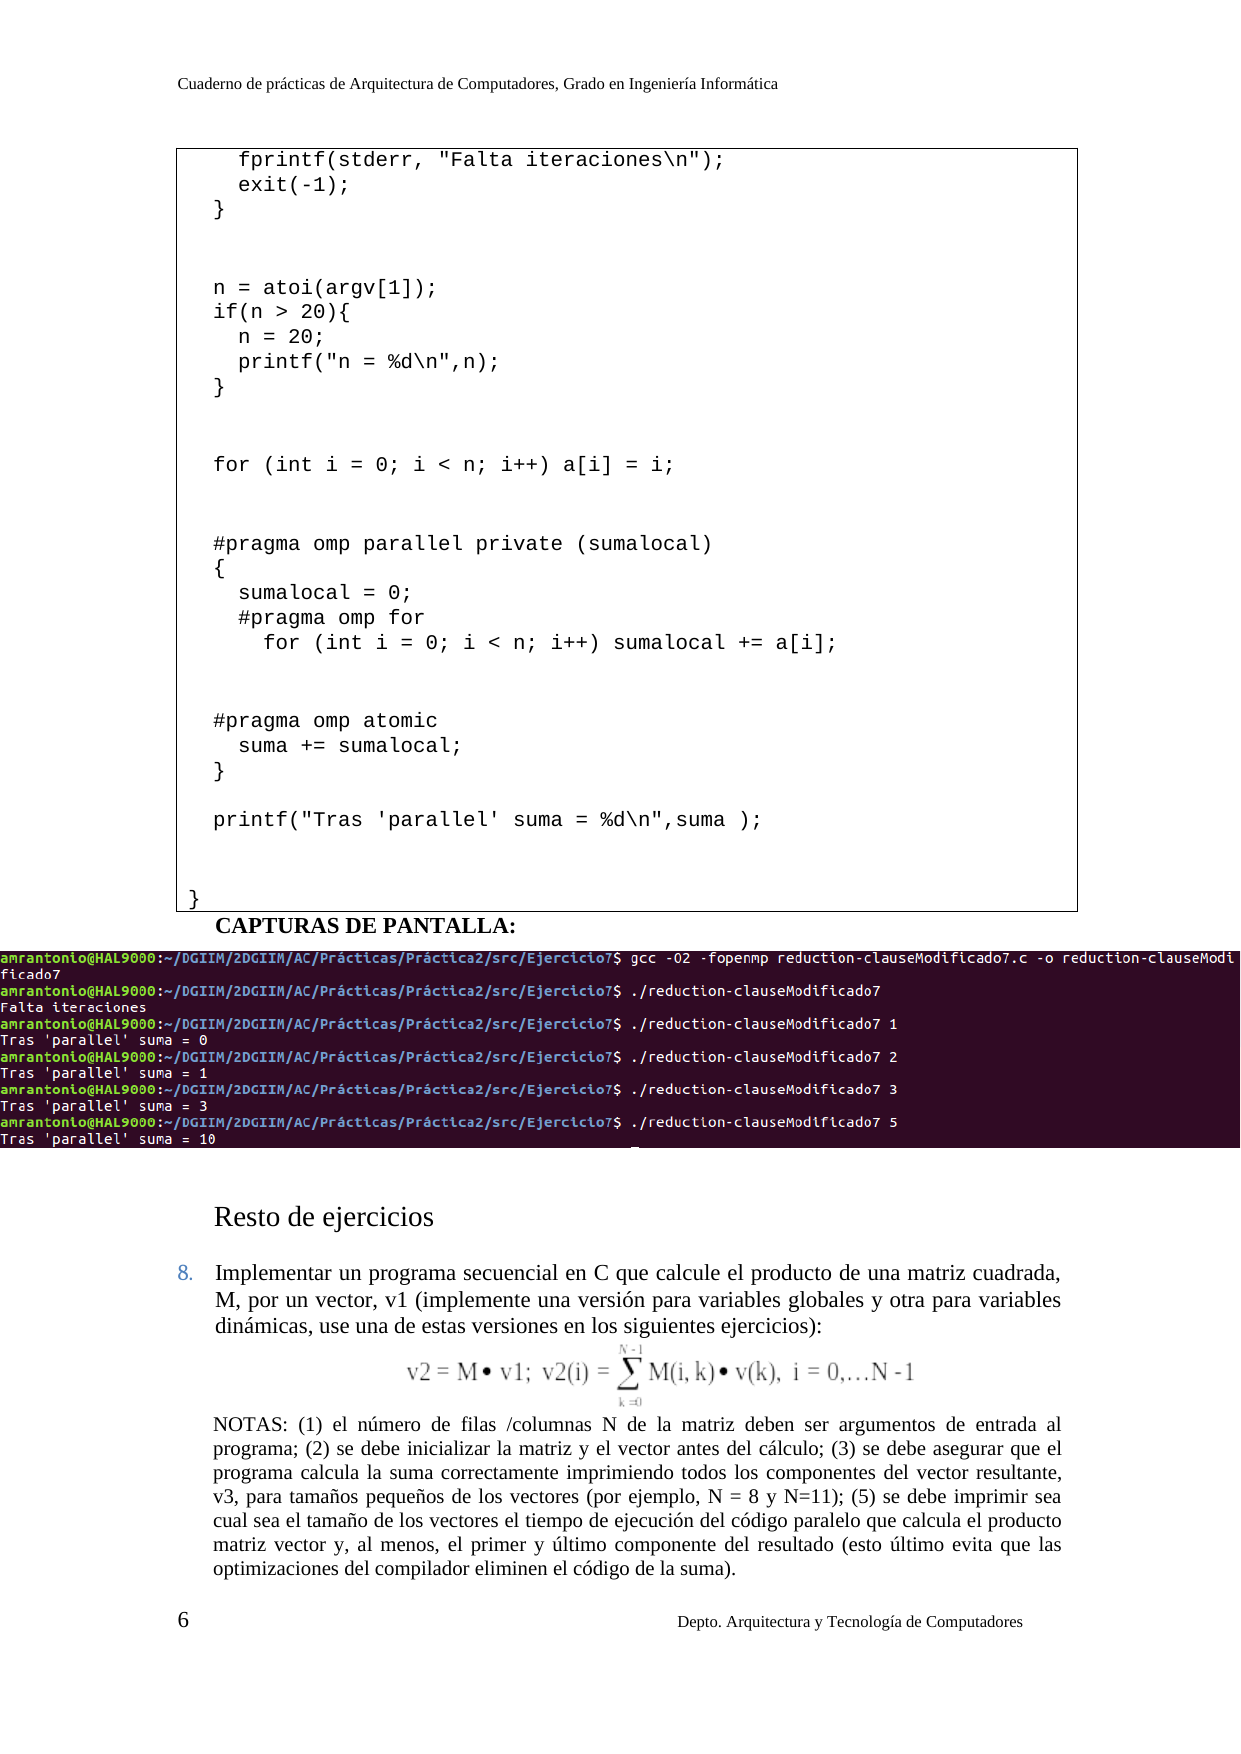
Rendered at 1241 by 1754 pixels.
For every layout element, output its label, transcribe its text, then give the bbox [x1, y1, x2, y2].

text NOTAS: (1) el número de filas /columnas N de la matriz deben ser argumentos de entrada al programa; (2) se debe inicializar la matriz y el vector antes del cálculo; (3) se debe asegurar que el programa calcula la suma correctamente imprimiendo todos los componentes del vector resultante, v3, para tamaños pequeños de los vectores (por ejemplo, N = 8 y N=11); (5) se debe imprimir sea cual sea el tamaño de los vectores el tiempo de ejecución del código paralelo que calcula el producto matriz vector y, al menos, el primer y último componente del resultado (esto último evita que las optimizaciones del compilador eliminen el código de la suma). [213, 1412, 1063, 1580]
table_header fprintf(stderr, "Falta iteraciones\n"); exit(-1); } n = atoi(argv[1]); if(n > 20){ n = 20; printf("n = %d\n",n); } for (int i = 0; i < n; i++) a[i] = i; #pragma omp parallel private (sumalocal) { sumalocal = 0; #pragma omp for for (int i = 0; i < n; i++) sumalocal += a[i]; #pragma omp atomic suma += sumalocal; } printf("Tras 'parallel' suma = %d\n",suma ); } [177, 149, 1077, 911]
picture [0, 951, 1241, 1148]
subtitle Resto de ejercicios [177, 1199, 1063, 1232]
text CAPTURAS DE PANTALLA: [215, 912, 1063, 938]
list Implementar un programa secuencial en C que calcule el producto de una matriz cuadrada, M, por un vector, v1 (implemente una versión para variables globales y otra para variables dinámicas, use una de estas versiones en los siguientes ejercicios): [177, 1259, 1063, 1339]
